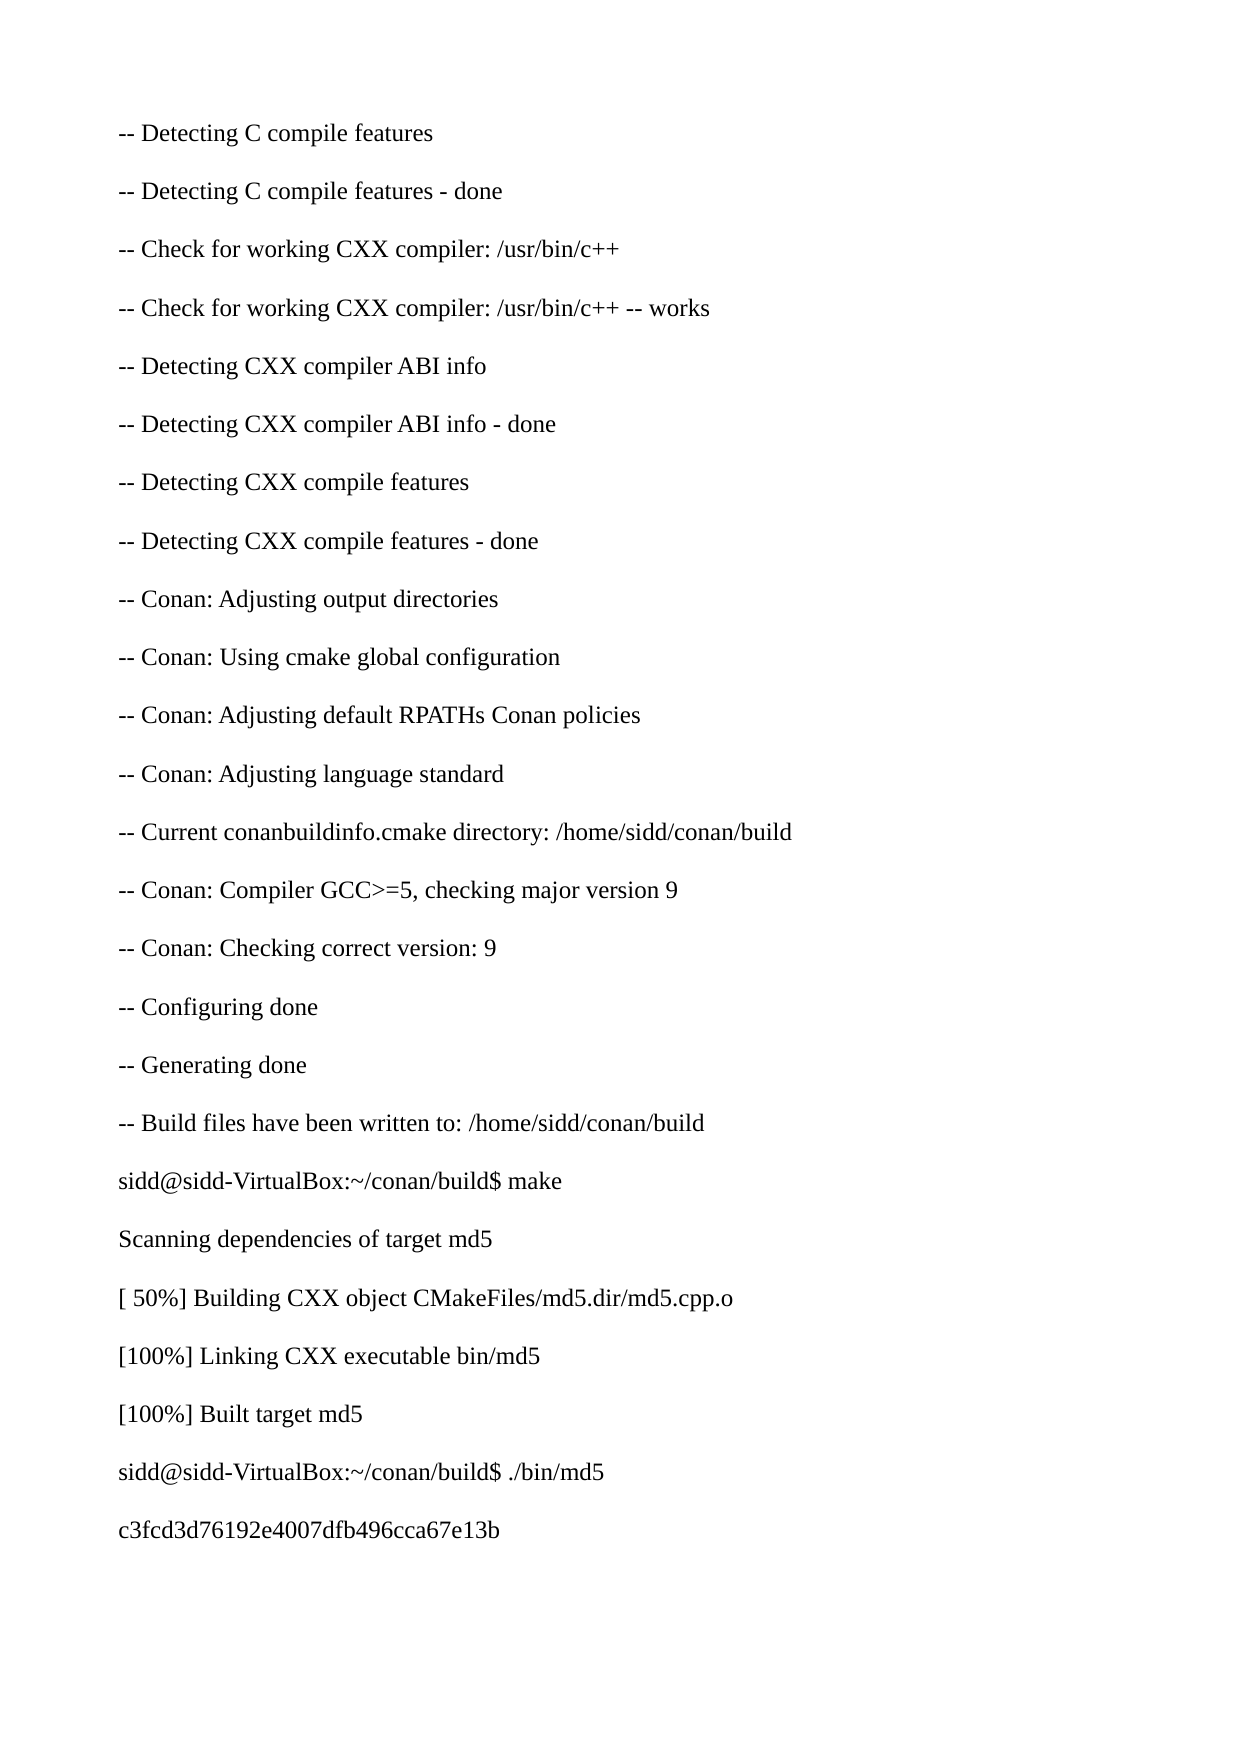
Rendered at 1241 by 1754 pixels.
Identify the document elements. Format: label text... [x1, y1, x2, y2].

text -- Conan: Compiler GCC>=5, checking major version 9 [118, 875, 1122, 904]
text -- Current conanbuildinfo.cmake directory: /home/sidd/conan/build [118, 817, 1122, 846]
text [100%] Built target md5 [118, 1399, 1122, 1428]
text -- Conan: Adjusting language standard [118, 759, 1122, 787]
text -- Detecting CXX compiler ABI info [118, 351, 1122, 380]
text -- Detecting C compile features [118, 118, 1122, 147]
text -- Conan: Checking correct version: 9 [118, 933, 1122, 962]
text -- Detecting C compile features - done [118, 176, 1122, 205]
text -- Conan: Adjusting default RPATHs Conan policies [118, 700, 1122, 729]
text -- Detecting CXX compile features [118, 467, 1122, 496]
text -- Conan: Using cmake global configuration [118, 642, 1122, 671]
text sidd@sidd-VirtualBox:~/conan/build$ ./bin/md5 [118, 1457, 1122, 1486]
text -- Check for working CXX compiler: /usr/bin/c++ [118, 234, 1122, 263]
text Scanning dependencies of target md5 [118, 1224, 1122, 1253]
text [100%] Linking CXX executable bin/md5 [118, 1341, 1122, 1370]
text -- Conan: Adjusting output directories [118, 584, 1122, 613]
text sidd@sidd-VirtualBox:~/conan/build$ make [118, 1166, 1122, 1195]
text [ 50%] Building CXX object CMakeFiles/md5.dir/md5.cpp.o [118, 1283, 1122, 1311]
text -- Configuring done [118, 992, 1122, 1020]
text -- Detecting CXX compile features - done [118, 526, 1122, 554]
text -- Build files have been written to: /home/sidd/conan/build [118, 1108, 1122, 1137]
text c3fcd3d76192e4007dfb496cca67e13b [118, 1516, 1122, 1544]
text -- Check for working CXX compiler: /usr/bin/c++ -- works [118, 293, 1122, 322]
text -- Detecting CXX compiler ABI info - done [118, 409, 1122, 438]
text -- Generating done [118, 1050, 1122, 1078]
